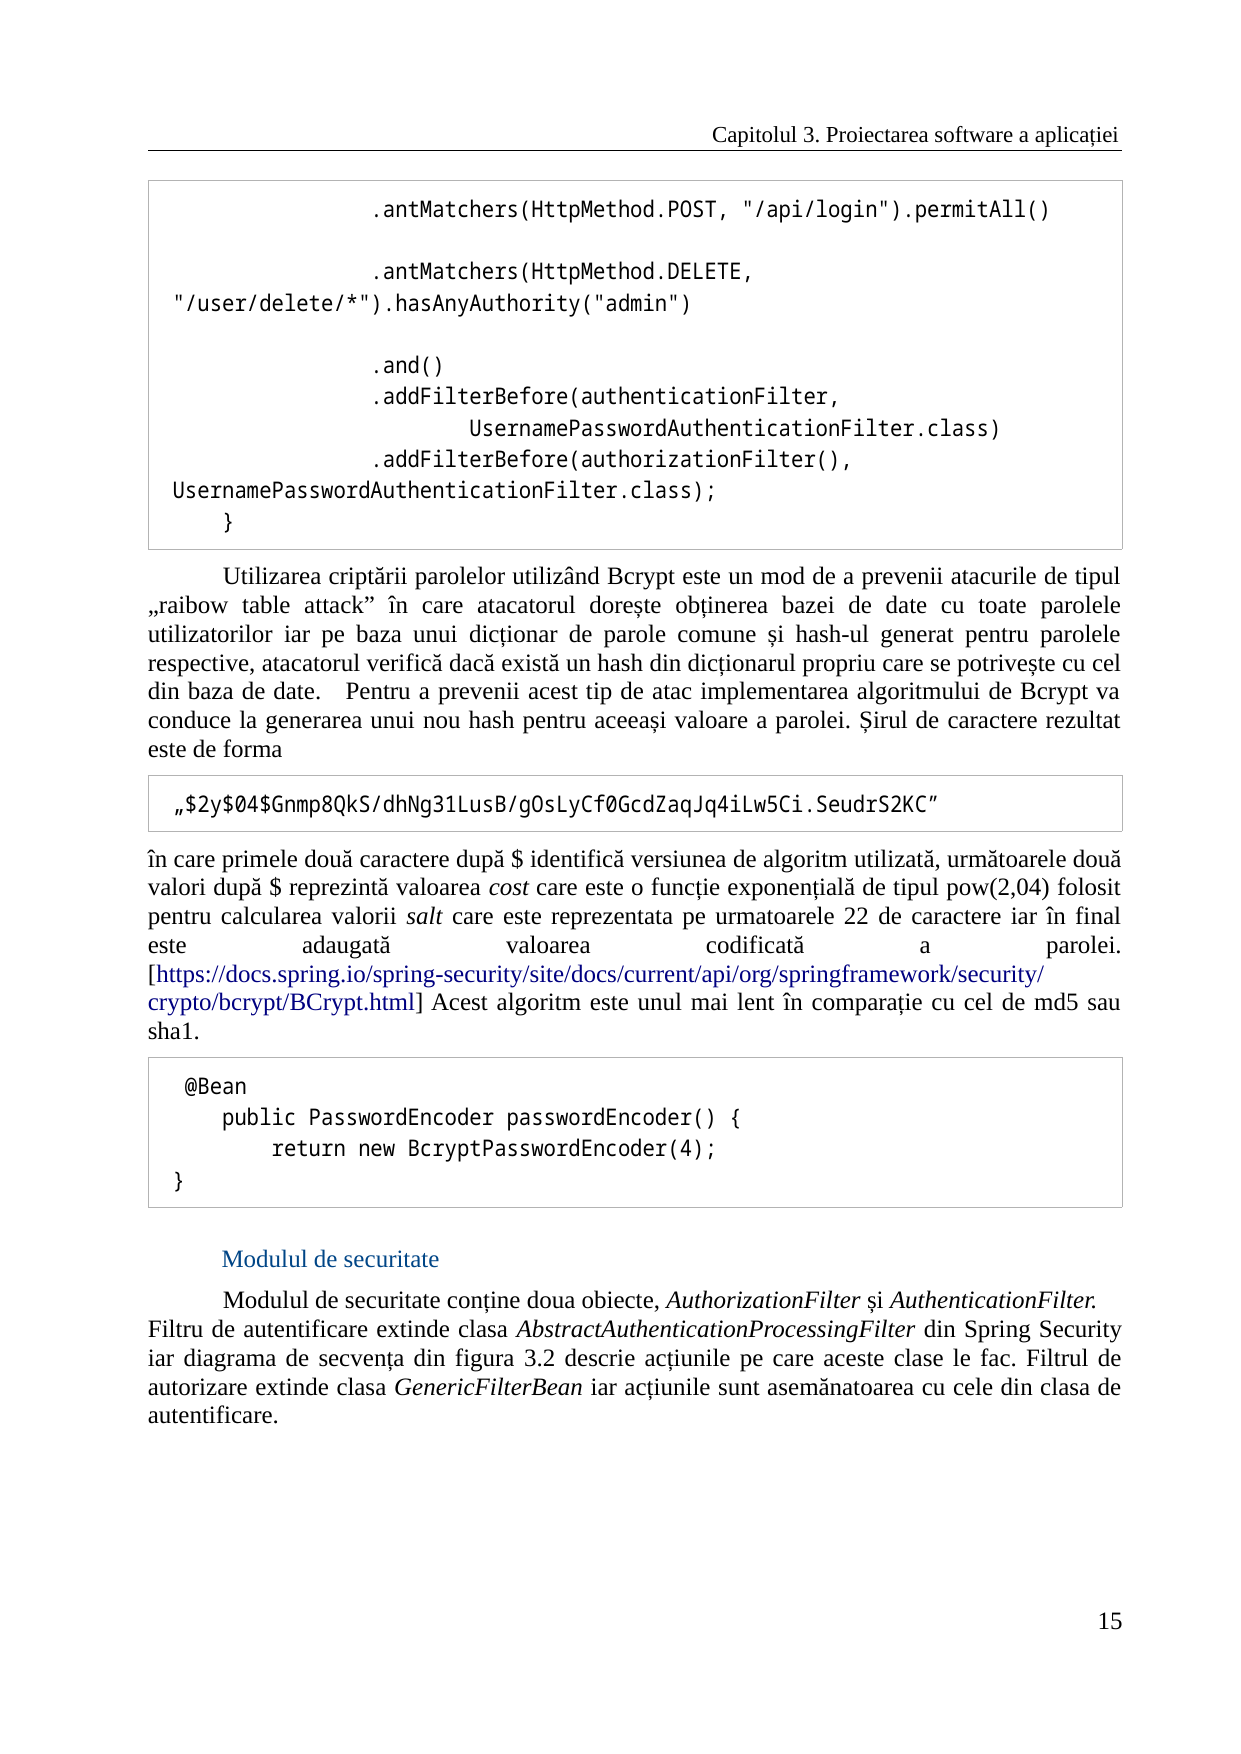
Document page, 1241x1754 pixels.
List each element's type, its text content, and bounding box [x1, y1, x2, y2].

text în care primele două caractere după $ identifică versiunea de algoritm utilizată, următoarele două valori după $ reprezintă valoarea cost care este o funcție exponențială de tipul pow(2,04) folosit pentru calcularea valorii salt care este reprezentata pe urmatoarele 22 de caractere iar în final este adaugată valoarea codificată a parolei.[https://docs.spring.io/spring-security/site/docs/current/api/org/springframework/security/crypto/bcrypt/BCrypt.html] Acest algoritm este unul mai lent în comparație cu cel de md5 sau sha1. [148, 844, 1122, 1045]
text „$2y$04$Gnmp8QkS/dhNg31LusB/gOsLyCf0GcdZaqJq4iLw5Ci.SeudrS2KC” [149, 776, 1122, 831]
text Utilizarea criptării parolelor utilizând Bcrypt este un mod de a prevenii atacurile de tipul „raibow table attack” în care atacatorul dorește obținerea bazei de date cu toate parolele utilizatorilor iar pe baza unui dicționar de parole comune și hash-ul generat pentru parolele respective, atacatorul verifică dacă există un hash din dicționarul propriu care se potrivește cu cel din baza de date. Pentru a prevenii acest tip de atac implementarea algoritmului de Bcrypt va conduce la generarea unui nou hash pentru aceeași valoare a parolei. Șirul de caractere rezultat este de forma [148, 561, 1122, 763]
text Filtru de autentificare extinde clasa AbstractAuthenticationProcessingFilter din Spring Security iar diagrama de secvența din figura 3.2 descrie acțiunile pe care aceste clase le fac. Filtrul de autorizare extinde clasa GenericFilterBean iar acțiunile sunt asemănatoarea cu cele din clasa de autentificare. [148, 1314, 1122, 1429]
text .addFilterBefore(authenticationFilter, [149, 368, 1122, 399]
subtitle Modulul de securitate [221, 1244, 1122, 1273]
text public PasswordEncoder passwordEncoder() { [149, 1088, 1122, 1120]
text .and() [149, 336, 1122, 368]
text Modulul de securitate conține doua obiecte, AuthorizationFilter și AuthenticationFilter. [148, 1286, 1122, 1314]
text @Bean [149, 1058, 1122, 1088]
text .antMatchers(HttpMethod.DELETE, "/user/delete/*").hasAnyAuthority("admin") [149, 243, 1122, 318]
text .antMatchers(HttpMethod.POST, "/api/login").permitAll() [149, 181, 1122, 224]
text } [149, 1151, 1122, 1207]
text UsernamePasswordAuthenticationFilter.class) [149, 399, 1122, 430]
text } [149, 493, 1122, 549]
text return new BcryptPasswordEncoder(4); [149, 1120, 1122, 1151]
text .addFilterBefore(authorizationFilter(), UsernamePasswordAuthenticationFilter.class); [149, 430, 1122, 493]
